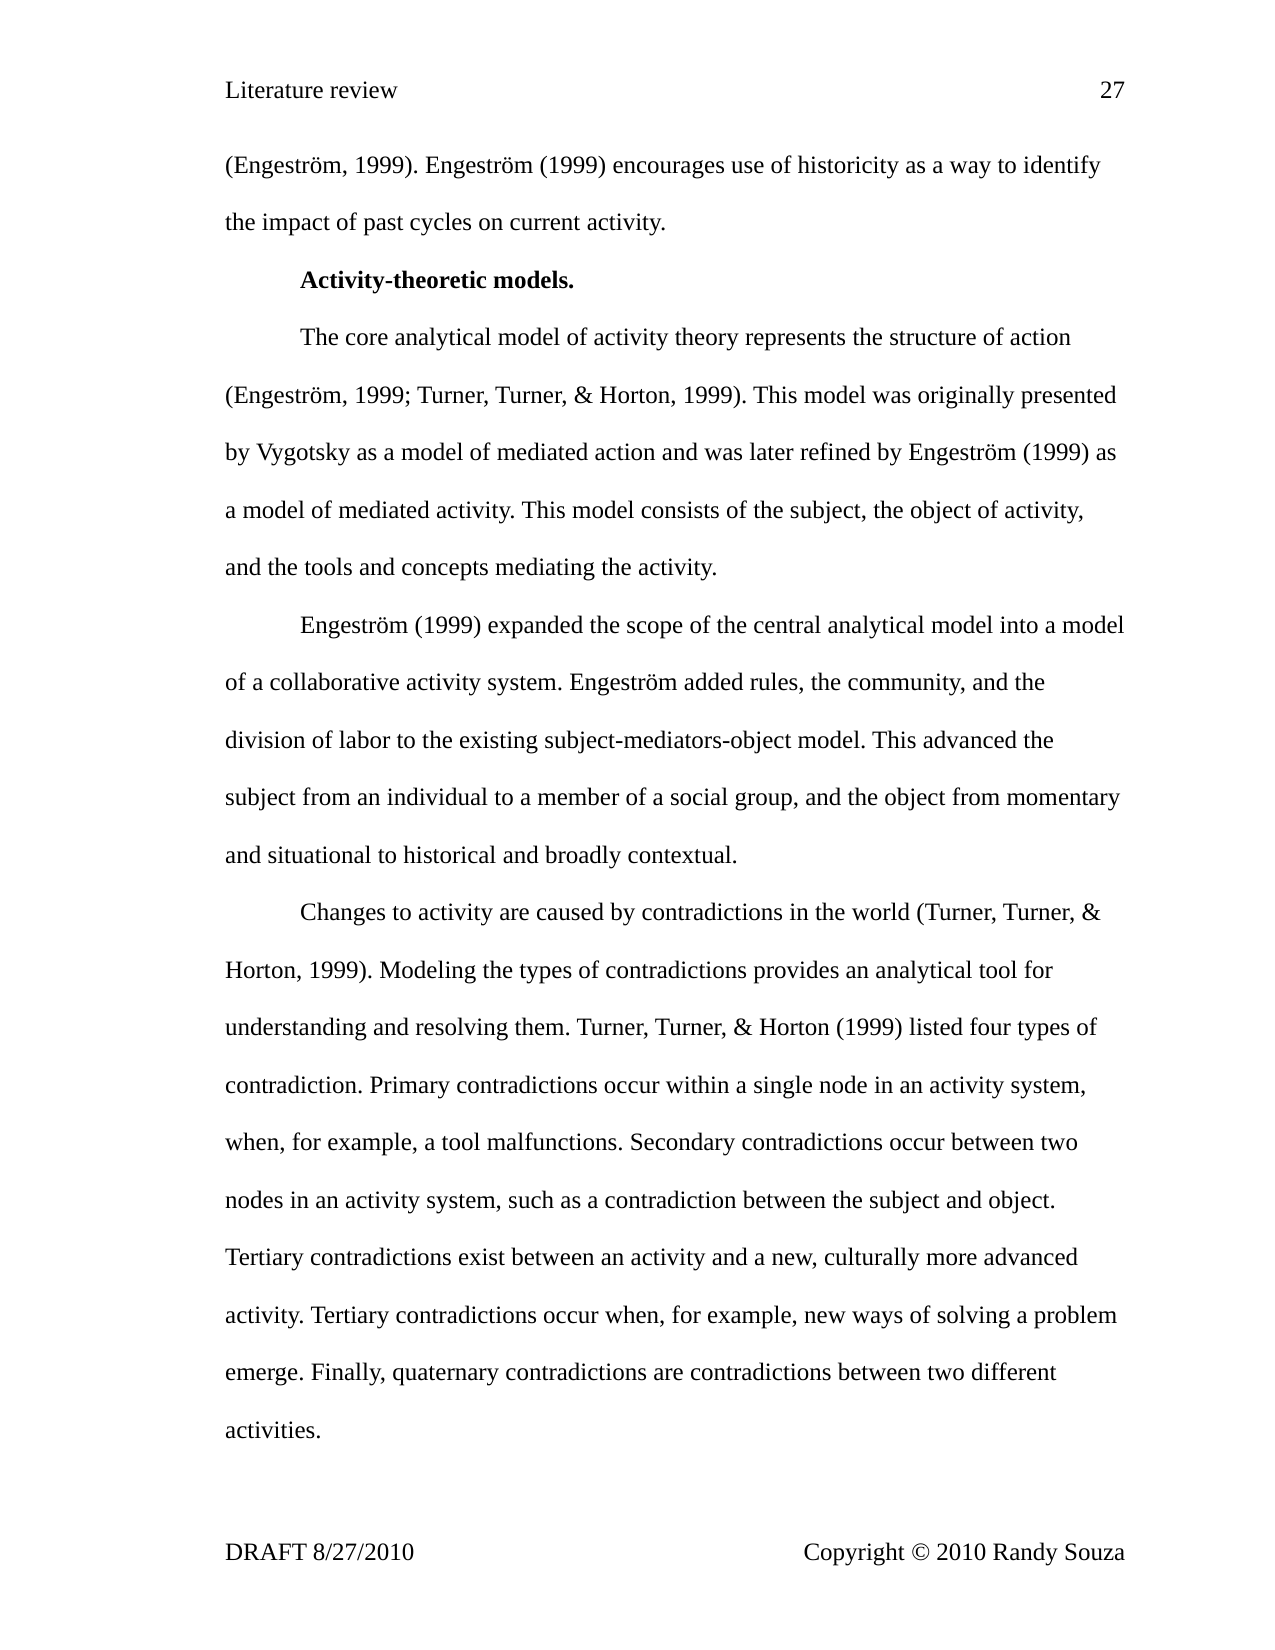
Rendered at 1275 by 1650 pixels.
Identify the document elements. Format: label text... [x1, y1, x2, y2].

text (Engeström, 1999). Engeström (1999) encourages use of historicity as a way to identify the impact of past cycles on current activity. [225, 150, 1125, 236]
subtitle Activity-theoretic models. [300, 265, 1125, 294]
text The core analytical model of activity theory represents the structure of action (Engeström, 1999; Turner, Turner, & Horton, 1999). This model was originally presented by Vygotsky as a model of mediated action and was later refined by Engeström (1999) as a model of mediated activity. This model consists of the subject, the object of activity, and the tools and concepts mediating the activity. [225, 322, 1125, 581]
text Changes to activity are caused by contradictions in the world (Turner, Turner, & Horton, 1999). Modeling the types of contradictions provides an analytical tool for understanding and resolving them. Turner, Turner, & Horton (1999) listed four types of contradiction. Primary contradictions occur within a single node in an activity system, when, for example, a tool malfunctions. Secondary contradictions occur between two nodes in an activity system, such as a contradiction between the subject and object. Tertiary contradictions exist between an activity and a new, culturally more advanced activity. Tertiary contradictions occur when, for example, new ways of solving a problem emerge. Finally, quaternary contradictions are contradictions between two different activities. [225, 897, 1125, 1444]
text Engeström (1999) expanded the scope of the central analytical model into a model of a collaborative activity system. Engeström added rules, the community, and the division of labor to the existing subject-mediators-object model. This advanced the subject from an individual to a member of a social group, and the object from momentary and situational to historical and broadly contextual. [225, 610, 1125, 869]
